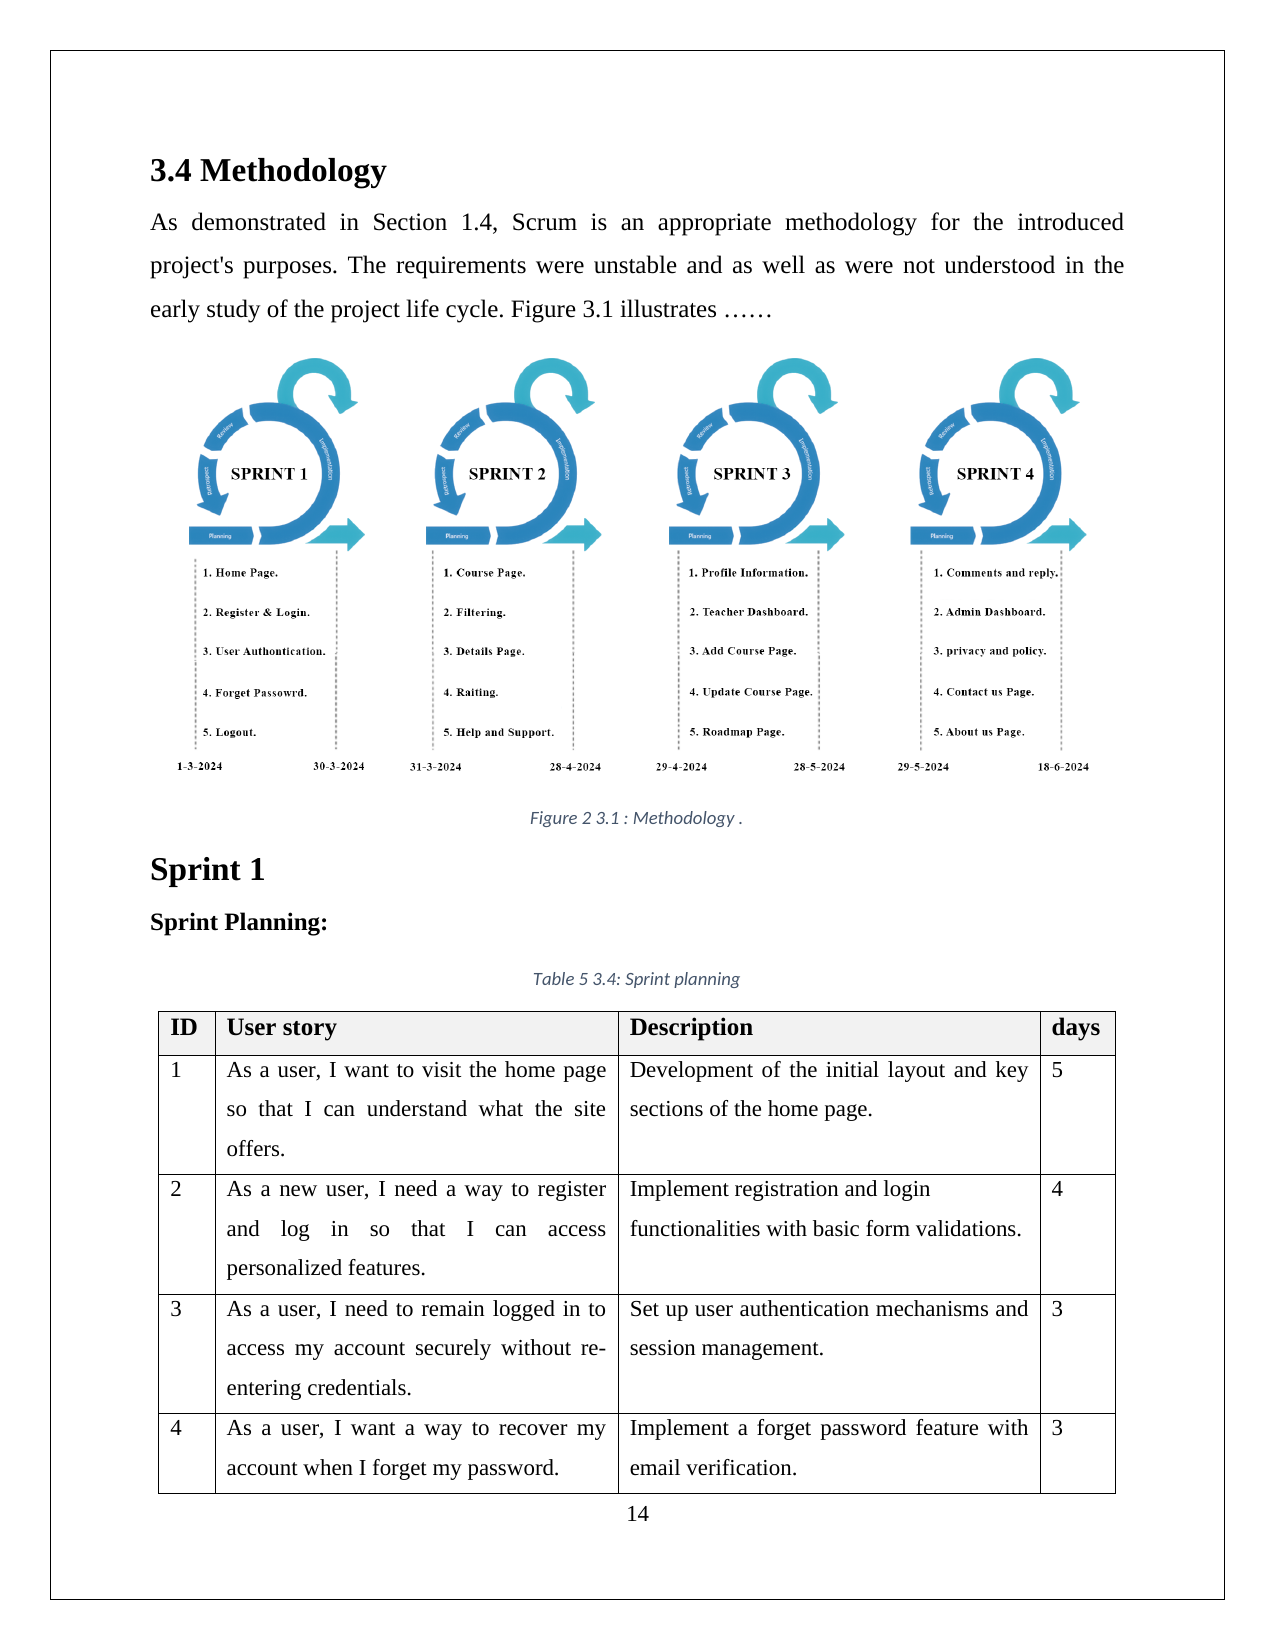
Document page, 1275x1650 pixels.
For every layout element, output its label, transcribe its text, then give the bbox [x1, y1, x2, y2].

table_cell 3 [1041, 1414, 1115, 1493]
text Figure 2 3.1 : Methodology . [150, 806, 1125, 829]
table_header Description [619, 1012, 1040, 1055]
table_cell Set up user authentication mechanisms and session management. [619, 1295, 1040, 1413]
table_cell 5 [1041, 1056, 1115, 1174]
table_cell Implement registration and login functionalities with basic form validations. [619, 1175, 1040, 1294]
table_cell As a user, I want a way to recover my account when I forget my password. [216, 1414, 618, 1493]
text Sprint Planning: [150, 907, 1125, 936]
text As demonstrated in Section 1.4, Scrum is an appropriate methodology for the introduced project's purposes. The requirements were unstable and as well as were not understood in the early study of the project life cycle. Figure 3.1 illustrates …… [150, 207, 1125, 322]
table_cell 3 [159, 1295, 215, 1413]
table_cell 1 [159, 1056, 215, 1174]
table_header ID [159, 1012, 215, 1055]
table_header days [1041, 1012, 1115, 1055]
text Table 5 3.4: Sprint planning [150, 967, 1125, 990]
table_cell As a user, I need to remain logged in to access my account securely without re-entering credentials. [216, 1295, 618, 1413]
table_cell As a new user, I need a way to register and log in so that I can access personalized features. [216, 1175, 618, 1294]
table_header User story [216, 1012, 618, 1055]
table_cell 2 [159, 1175, 215, 1294]
table_cell Development of the initial layout and key sections of the home page. [619, 1056, 1040, 1174]
subtitle 3.4 Methodology [150, 150, 1125, 188]
table_cell 3 [1041, 1295, 1115, 1413]
table_cell 4 [1041, 1175, 1115, 1294]
table_cell Implement a forget password feature with email verification. [619, 1414, 1040, 1493]
text Sprint 1 [150, 850, 1125, 888]
table_cell As a user, I want to visit the home page so that I can understand what the site offers. [216, 1056, 618, 1174]
table_cell 4 [159, 1414, 215, 1493]
